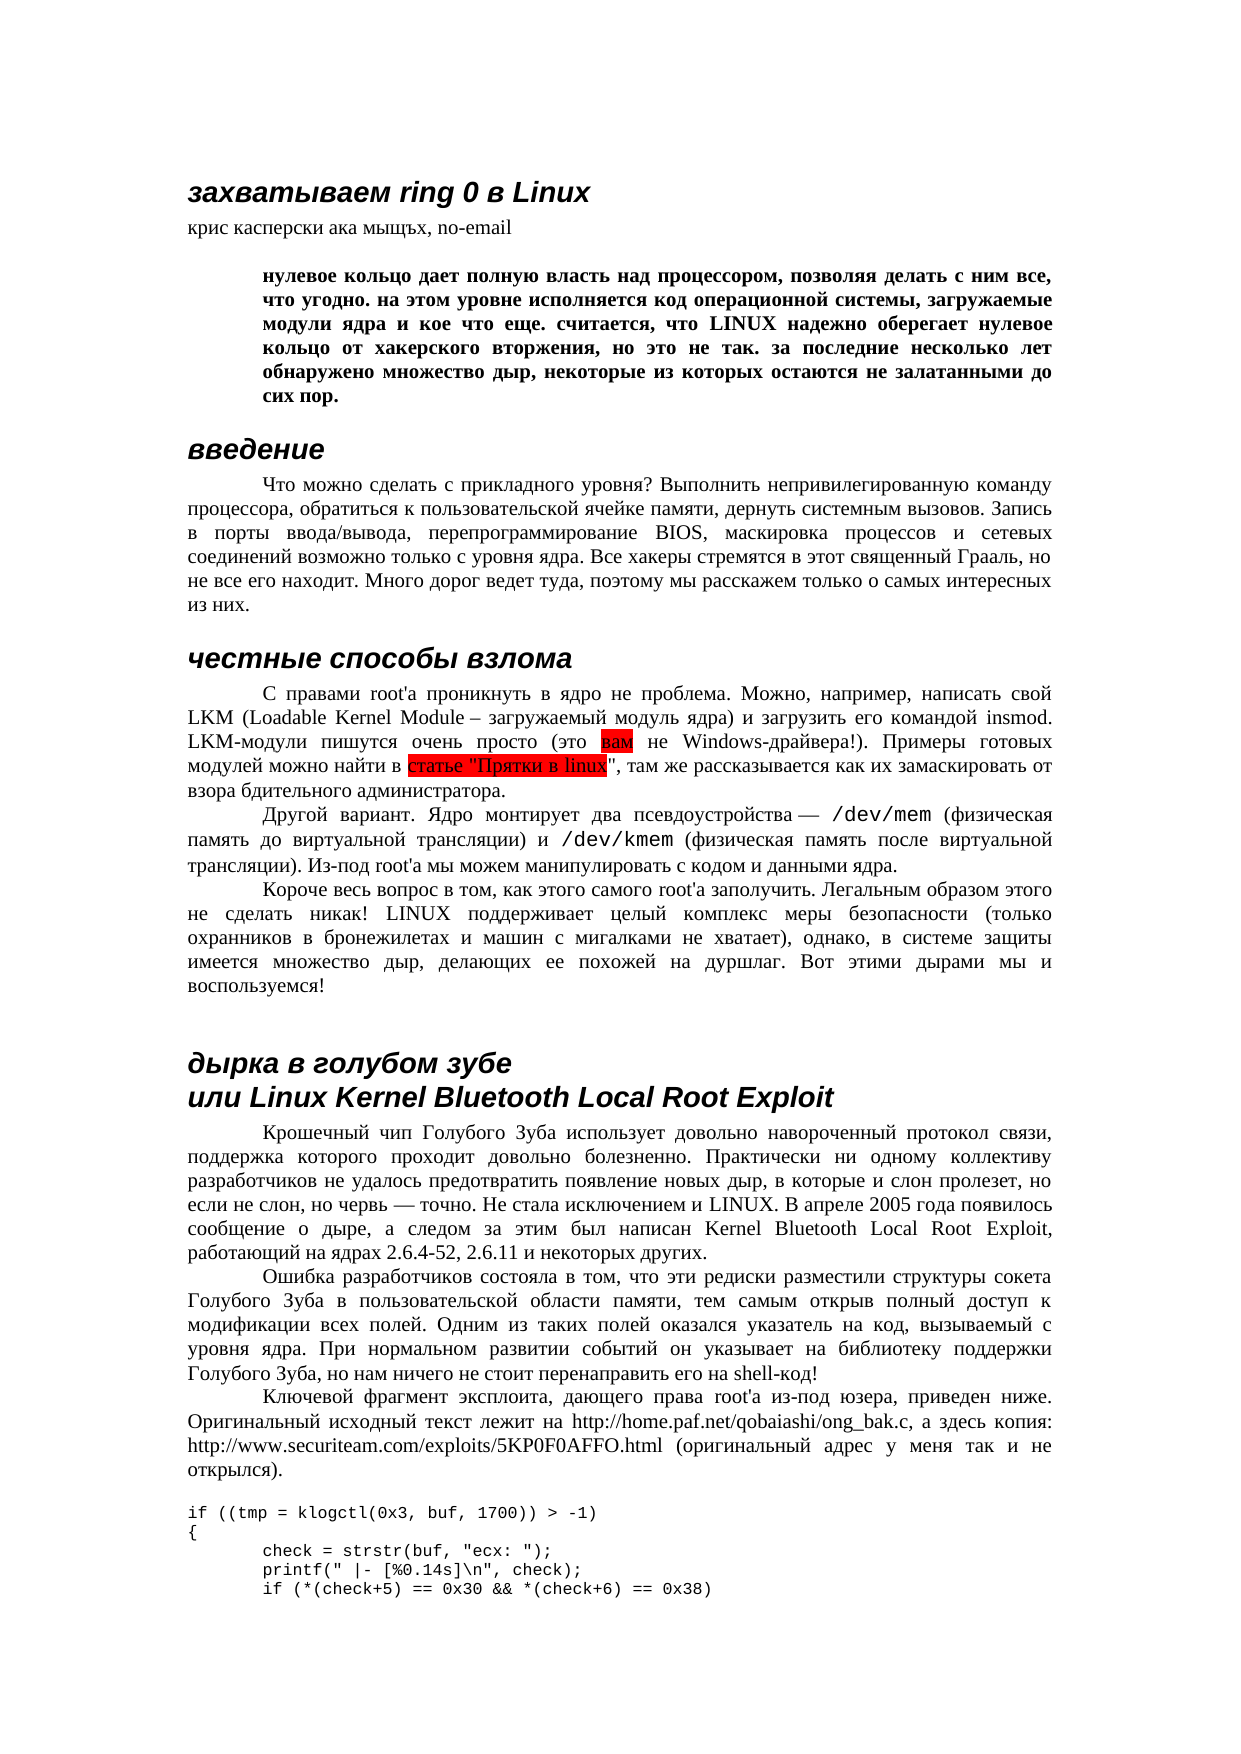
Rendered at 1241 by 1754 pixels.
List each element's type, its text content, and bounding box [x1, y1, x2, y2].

text Другой вариант. Ядро монтирует два псевдоустройства — /dev/mem (физическая память до виртуальной трансляции) и /dev/kmem (физическая память после виртуальной трансляции). Из-под root'а мы можем манипулировать с кодом и данными ядра. [187, 802, 1053, 877]
text С правами root'а проникнуть в ядро не проблема. Можно, например, написать свой LKM (Loadable Kernel Module – загружаемый модуль ядра) и загрузить его командой insmod. LKM-модули пишутся очень просто (это вам не Windows-драйвера!). Примеры готовых модулей можно найти в статье "Прятки в linux", там же рассказывается как их замаскировать от взора бдительного администратора. [187, 681, 1053, 802]
subtitle дырка в голубом зубе или Linux Kernel Bluetooth Local Root Exploit [187, 1046, 1053, 1113]
text Ошибка разработчиков состояла в том, что эти редиски разместили структуры сокета Голубого Зуба в пользовательской области памяти, тем самым открыв полный доступ к модификации всех полей. Одним из таких полей оказался указатель на код, вызываемый с уровня ядра. При нормальном развитии событий он указывает на библиотеку поддержки Голубого Зуба, но нам ничего не стоит перенаправить его на shell-код! [187, 1264, 1053, 1384]
text check = strstr(buf, "ecx: "); [187, 1542, 1053, 1561]
text нулевое кольцо дает полную власть над процессором, позволяя делать с ним все, что угодно. на этом уровне исполняется код операционной системы, загружаемые модули ядра и кое что еще. считается, что LINUX надежно оберегает нулевое кольцо от хакерского вторжения, но это не так. за последние несколько лет обнаружено множество дыр, некоторые из которых остаются не залатанными до сих пор. [262, 263, 1053, 407]
text Короче весь вопрос в том, как этого самого root'а заполучить. Легальным образом этого не сделать никак! LINUX поддерживает целый комплекс меры безопасности (только охранников в бронежилетах и машин с мигалками не хватает), однако, в системе защиты имеется множество дыр, делающих ее похожей на дуршлаг. Вот этими дырами мы и воспользуемся! [187, 877, 1053, 997]
text if ((tmp = klogctl(0x3, buf, 1700)) > -1) [187, 1505, 1053, 1524]
text крис касперски ака мыщъх, no-email [187, 215, 1053, 239]
text Крошечный чип Голубого Зуба использует довольно навороченный протокол связи, поддержка которого проходит довольно болезненно. Практически ни одному коллективу разработчиков не удалось предотвратить появление новых дыр, в которые и слон пролезет, но если не слон, но червь — точно. Не стала исключением и LINUX. В апреле 2005 года появилось сообщение о дыре, а следом за этим был написан Kernel Bluetooth Local Root Exploit, работающий на ядрах 2.6.4-52, 2.6.11 и некоторых других. [187, 1120, 1053, 1264]
subtitle введение [187, 432, 1053, 466]
text if (*(check+5) == 0x30 && *(check+6) == 0x38) [187, 1580, 1053, 1599]
text printf(" |- [%0.14s]\n", check); [187, 1561, 1053, 1580]
subtitle захватываем ring 0 в Linux [187, 175, 1053, 208]
text Ключевой фрагмент эксплоита, дающего права root'а из-под юзера, приведен ниже. Оригинальный исходный текст лежит на http://home.paf.net/qobaiashi/ong_bak.c, а здесь копия: http://www.securiteam.com/exploits/5KP0F0AFFO.html (оригинальный адрес у меня так и не открылся). [187, 1384, 1053, 1481]
text { [187, 1524, 1053, 1542]
subtitle честные способы взлома [187, 641, 1053, 675]
text Что можно сделать с прикладного уровня? Выполнить непривилегированную команду процессора, обратиться к пользовательской ячейке памяти, дернуть системным вызовов. Запись в порты ввода/вывода, перепрограммирование BIOS, маскировка процессов и сетевых соединений возможно только с уровня ядра. Все хакеры стремятся в этот священный Грааль, но не все его находит. Много дорог ведет туда, поэтому мы расскажем только о самых интересных из них. [187, 472, 1053, 616]
